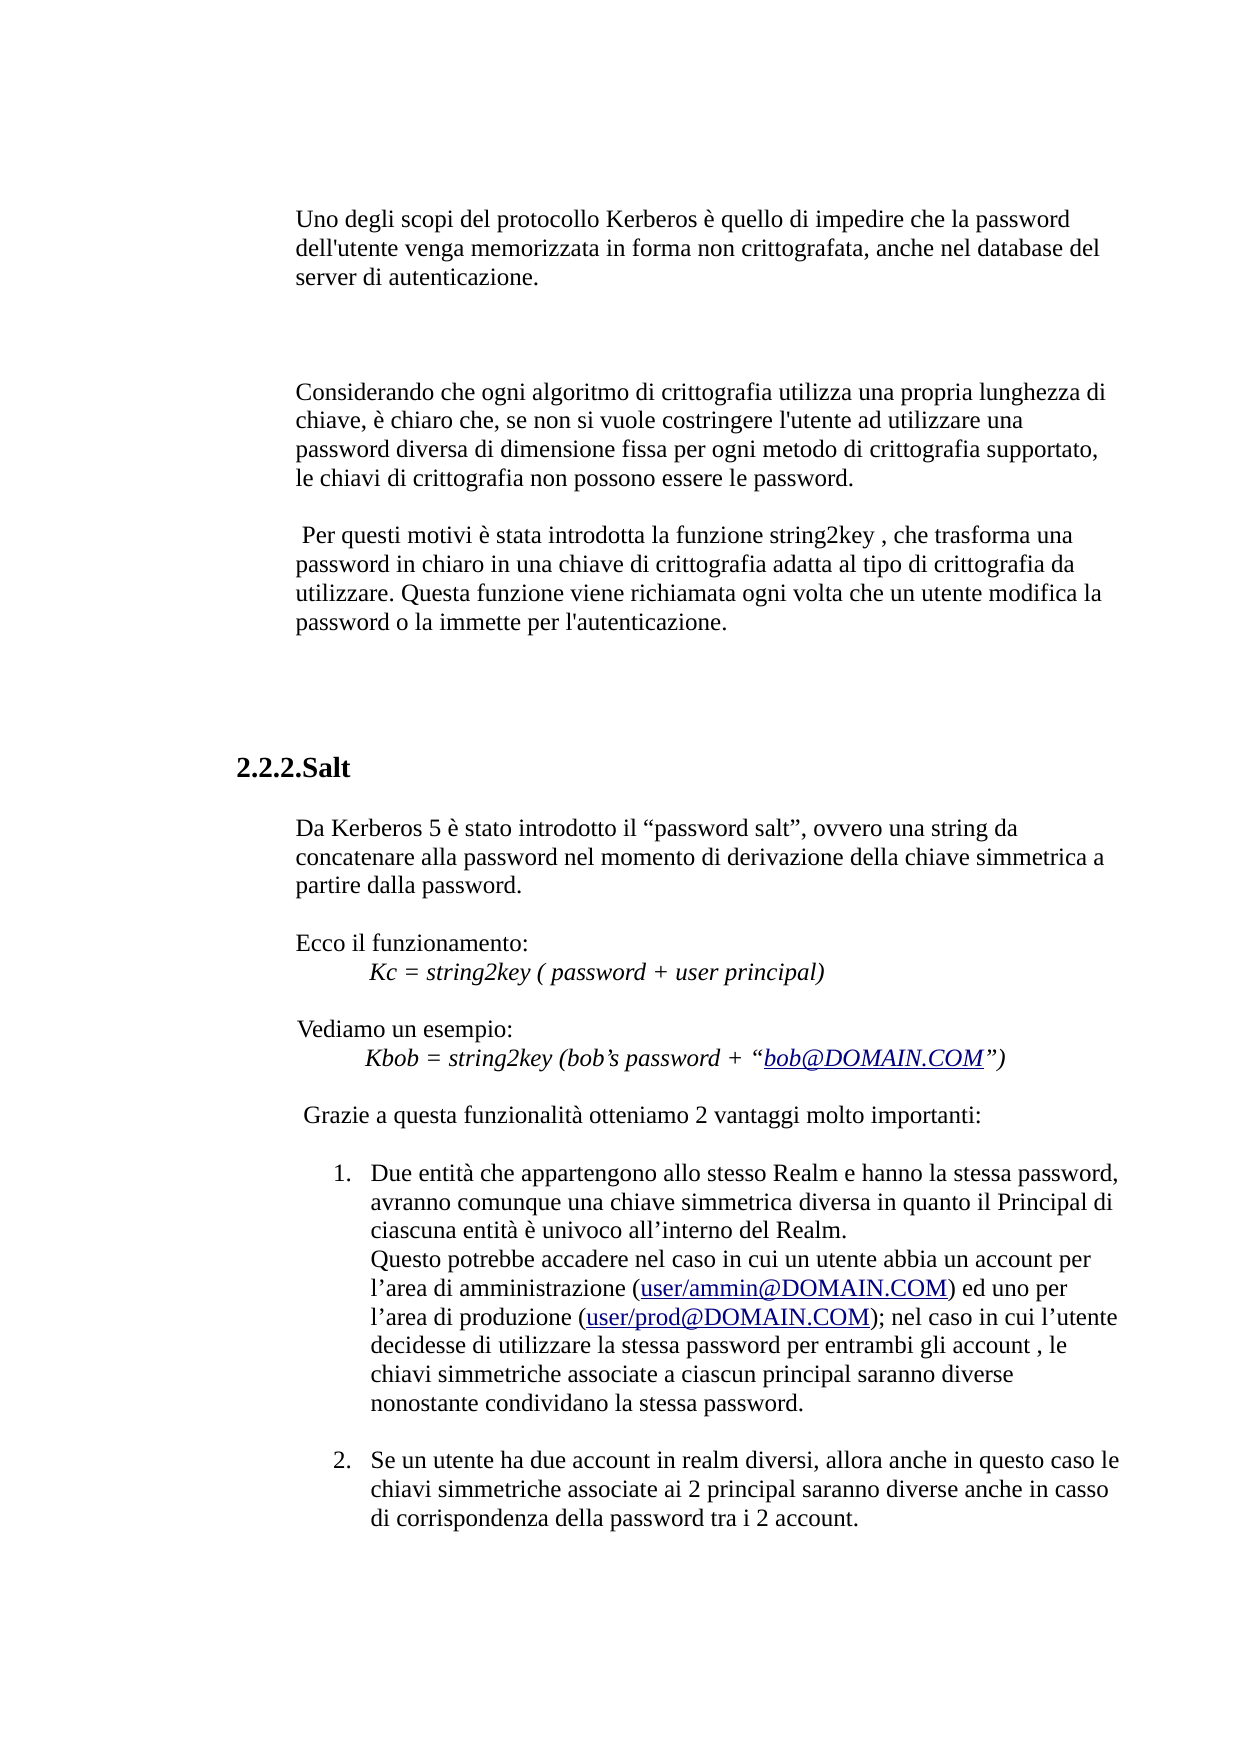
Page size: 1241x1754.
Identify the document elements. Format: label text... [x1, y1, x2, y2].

list Questo potrebbe accadere nel caso in cui un utente abbia un account per l’area di amministrazione (user/ammin@DOMAIN.COM) ed uno per l’area di produzione (user/prod@DOMAIN.COM); nel caso in cui l’utente decidesse di utilizzare la stessa password per entrambi gli account , le chiavi simmetriche associate a ciascun principal saranno diverse nonostante condividano la stessa password. [333, 1244, 1122, 1417]
text Da Kerberos 5 è stato introdotto il “password salt”, ovvero una string da concatenare alla password nel momento di derivazione della chiave simmetrica a partire dalla password. [295, 813, 1122, 899]
text Vediamo un esempio: [118, 1014, 1122, 1043]
text Kbob = string2key (bob’s password + “bob@DOMAIN.COM”) [118, 1043, 1122, 1072]
list Due entità che appartengono allo stesso Realm e hanno la stessa password, avranno comunque una chiave simmetrica diversa in quanto il Principal di ciascuna entità è univoco all’interno del Realm. [333, 1158, 1122, 1244]
text Per questi motivi è stata introdotta la funzione string2key , che trasforma una password in chiaro in una chiave di crittografia adatta al tipo di crittografia da utilizzare. Questa funzione viene richiamata ogni volta che un utente modifica la password o la immette per l'autenticazione. [295, 521, 1122, 636]
list Se un utente ha due account in realm diversi, allora anche in questo caso le chiavi simmetriche associate ai 2 principal saranno diverse anche in casso di corrispondenza della password tra i 2 account. [333, 1445, 1122, 1532]
text Ecco il funzionamento: [295, 928, 1122, 957]
text Considerando che ogni algoritmo di crittografia utilizza una propria lunghezza di chiave, è chiaro che, se non si vuole costringere l'utente ad utilizzare una password diversa di dimensione fissa per ogni metodo di crittografia supportato, le chiavi di crittografia non possono essere le password. [295, 377, 1122, 492]
text Grazie a questa funzionalità otteniamo 2 vantaggi molto importanti: [295, 1100, 1122, 1129]
text Uno degli scopi del protocollo Kerberos è quello di impedire che la password dell'utente venga memorizzata in forma non crittografata, anche nel database del server di autenticazione. [295, 204, 1122, 291]
text Kc = string2key ( password + user principal) [295, 957, 1122, 985]
text 2.2.2.Salt [236, 751, 1122, 784]
